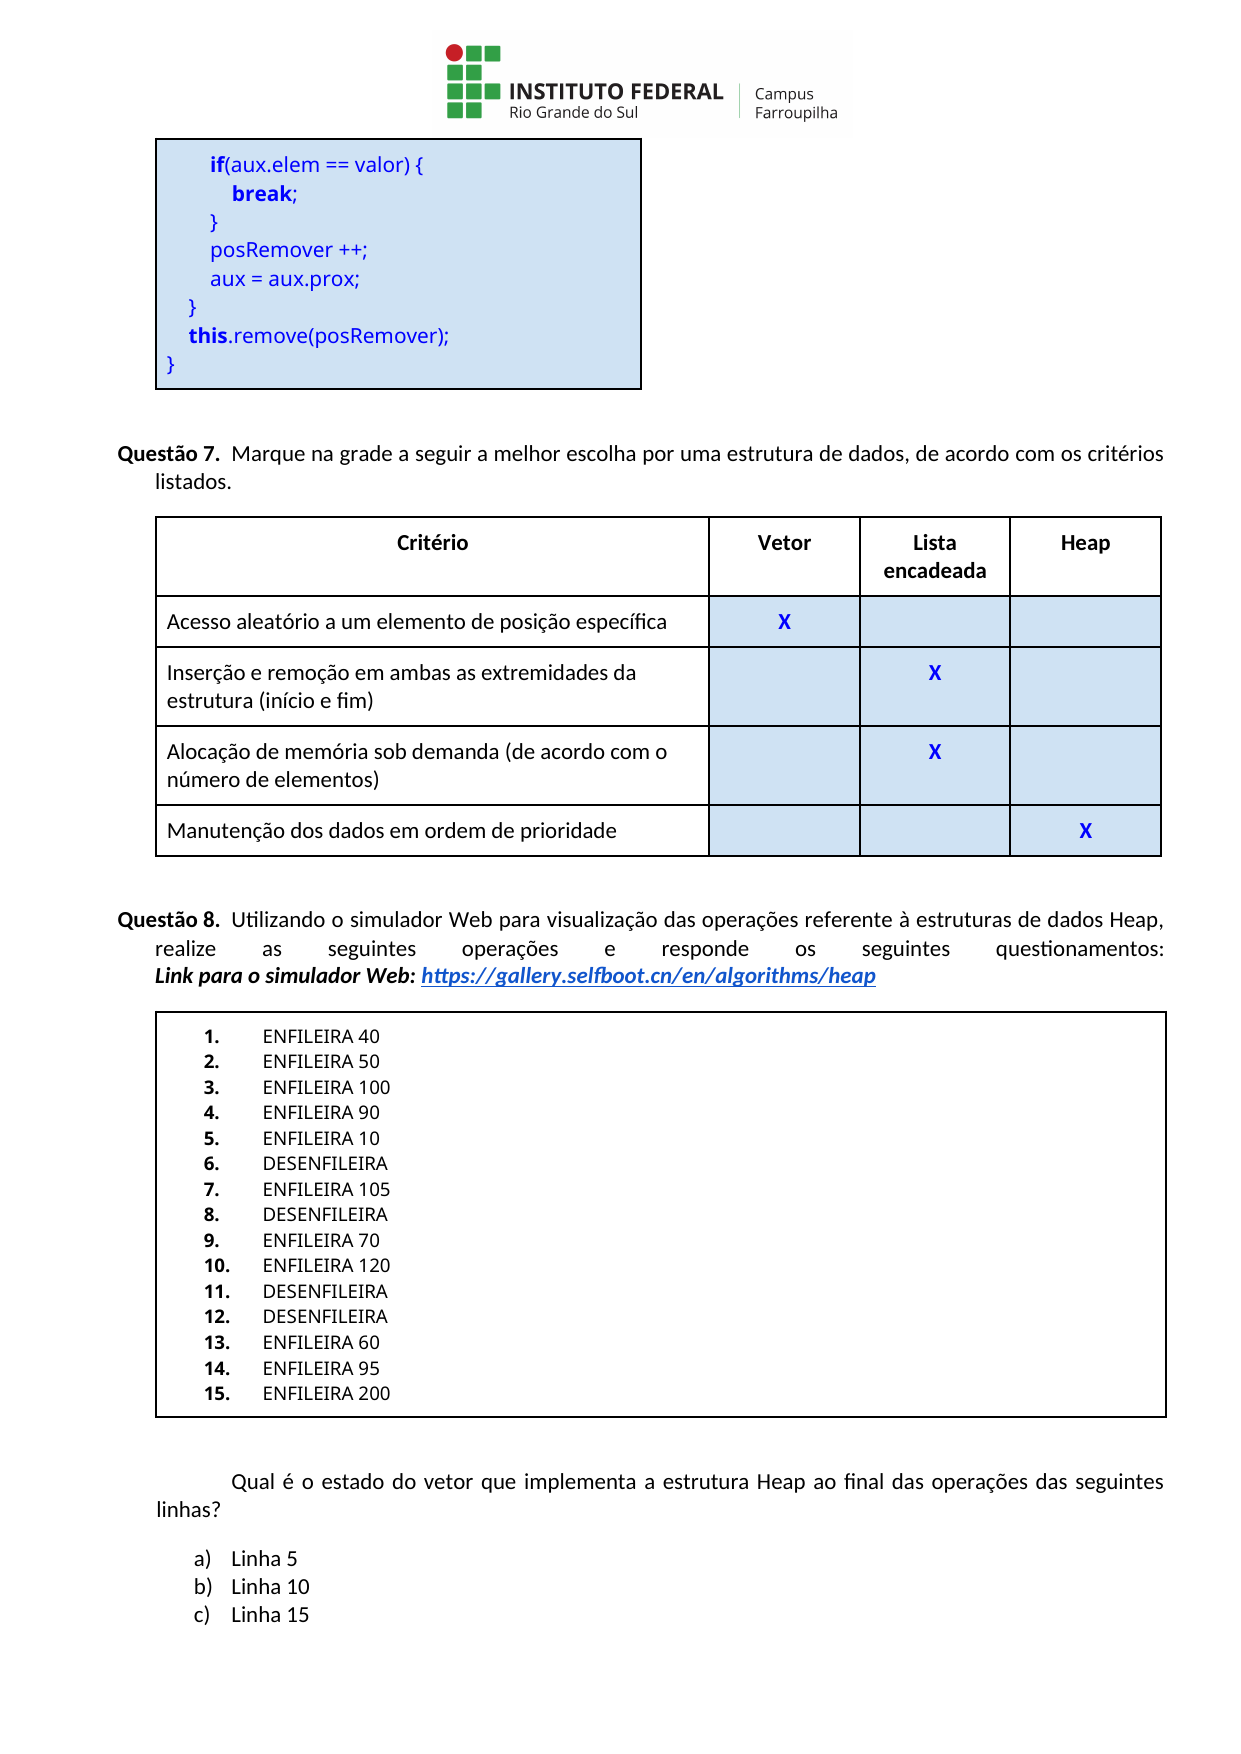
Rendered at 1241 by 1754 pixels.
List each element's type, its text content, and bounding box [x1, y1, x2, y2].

picture [431, 30, 853, 138]
table_cell X [1011, 806, 1160, 855]
table_header Lista encadeada [861, 518, 1009, 595]
table_cell [861, 806, 1009, 855]
table_cell [1011, 727, 1160, 804]
table_cell Inserção e remoção em ambas as extremidades da estrutura (início e fim) [157, 648, 708, 725]
list Marque na grade a seguir a melhor escolha por uma estrutura de dados, de acordo com os critérios listados. [117, 439, 1166, 495]
table_cell [710, 727, 859, 804]
table_cell Manutenção dos dados em ordem de prioridade [157, 806, 708, 855]
list Linha 10 [194, 1572, 1166, 1600]
table_cell [861, 597, 1009, 646]
table_cell X [861, 727, 1009, 804]
table_cell [1011, 648, 1160, 725]
table_cell Acesso aleatório a um elemento de posição específica [157, 597, 708, 646]
list Linha 15 [194, 1600, 1166, 1628]
table_cell [1011, 597, 1160, 646]
table_header Critério [157, 518, 708, 595]
table_header ENFILEIRA 40 ENFILEIRA 50 ENFILEIRA 100 ENFILEIRA 90 ENFILEIRA 10 DESENFILEIRA ENFILEIRA 105 DESENFILEIRA ENFILEIRA 70 ENFILEIRA 120 DESENFILEIRA DESENFILEIRA ENFILEIRA 60 ENFILEIRA 95 ENFILEIRA 200 [157, 1013, 1165, 1416]
list Linha 5 [194, 1544, 1166, 1572]
list Utilizando o simulador Web para visualização das operações referente à estruturas de dados Heap, realize as seguintes operações e responde os seguintes questionamentos: Link para o simulador Web: https://gallery.selfboot.cn/en/algorithms/heap [117, 906, 1166, 990]
table_cell [710, 806, 859, 855]
table_cell X [861, 648, 1009, 725]
table_cell [710, 648, 859, 725]
text Qual é o estado do vetor que implementa a estrutura Heap ao final das operações das seguintes linhas? [156, 1467, 1166, 1523]
table_header if(aux.elem == valor) { break; } posRemover ++; aux = aux.prox; } this.remove(posRemover); } [157, 140, 640, 388]
table_cell X [710, 597, 859, 646]
table_header Heap [1011, 518, 1160, 595]
table_cell Alocação de memória sob demanda (de acordo com o número de elementos) [157, 727, 708, 804]
table_header Vetor [710, 518, 859, 595]
